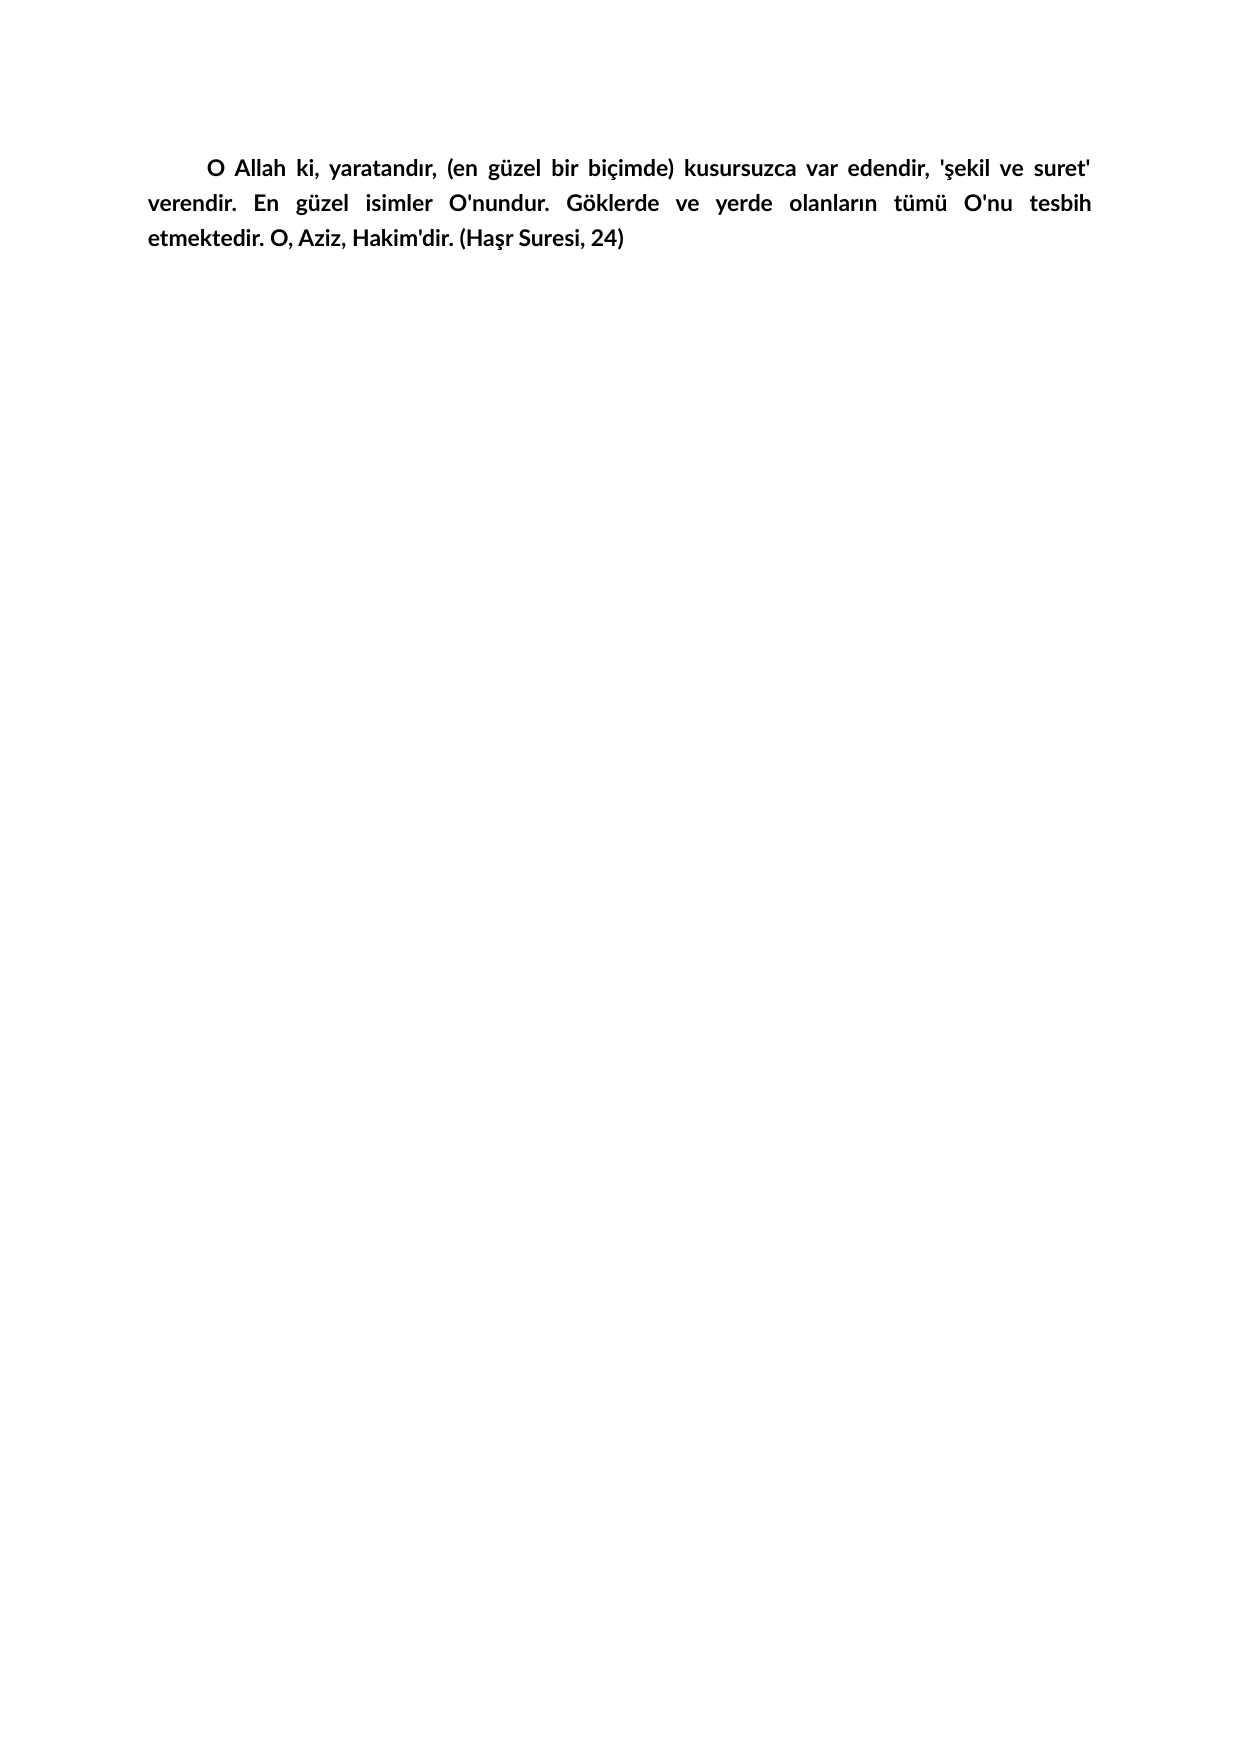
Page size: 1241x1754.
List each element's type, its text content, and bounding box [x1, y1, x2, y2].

text O Allah ki, yaratandır, (en güzel bir biçimde) kusursuzca var edendir, 'şekil ve suret' verendir. En güzel isimler O'nundur. Göklerde ve yerde olanların tümü O'nu tesbih etmektedir. O, Aziz, Hakim'dir. (Haşr Suresi, 24) [148, 148, 1093, 254]
